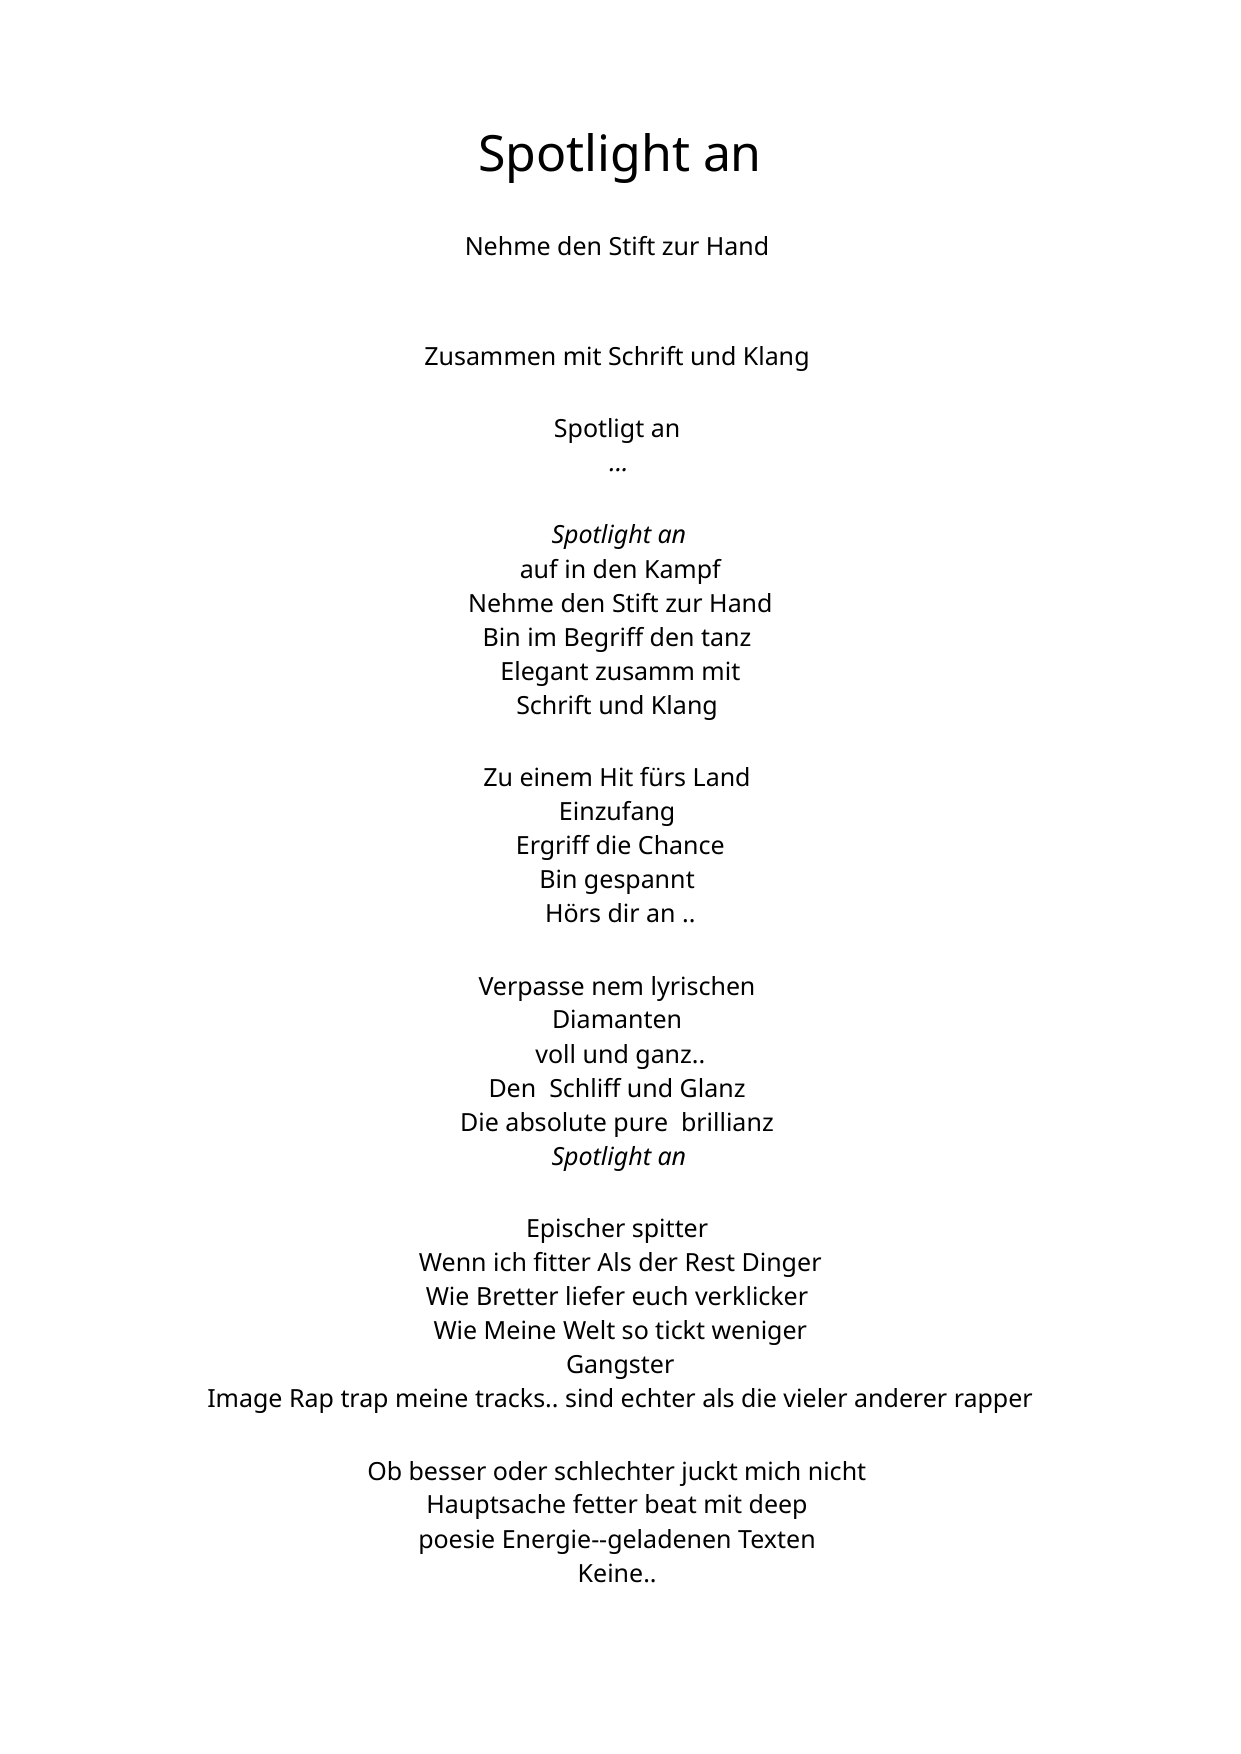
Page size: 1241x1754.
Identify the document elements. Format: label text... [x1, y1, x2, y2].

text Zu einem Hit fürs Land [118, 760, 1122, 794]
text voll und ganz.. [118, 1036, 1122, 1070]
text Verpasse nem lyrischen [118, 968, 1122, 1002]
text Bin im Begriff den tanz [118, 619, 1122, 653]
text Wie Meine Welt so tickt weniger [118, 1313, 1122, 1347]
text Hörs dir an .. [118, 896, 1122, 930]
text Spotlight an [118, 517, 1122, 551]
text Zusammen mit Schrift und Klang [118, 339, 1122, 373]
text Schrift und Klang [118, 687, 1122, 722]
text ... [118, 445, 1122, 479]
text Den Schliff und Glanz [118, 1070, 1122, 1104]
text Bin gespannt [118, 862, 1122, 896]
text Einzufang [118, 794, 1122, 828]
text Image Rap trap meine tracks.. sind echter als die vieler anderer rapper [118, 1381, 1122, 1415]
text Ob besser oder schlechter juckt mich nicht [118, 1453, 1122, 1487]
text Spotlight an [118, 118, 1122, 186]
text Keine.. [118, 1555, 1122, 1589]
text Ergriff die Chance [118, 828, 1122, 862]
text Diamanten [118, 1002, 1122, 1036]
text poesie Energie--geladenen Texten [118, 1521, 1122, 1555]
text auf in den Kampf [118, 551, 1122, 585]
text Epischer spitter [118, 1211, 1122, 1245]
text Wie Bretter liefer euch verklicker [118, 1279, 1122, 1313]
text Die absolute pure brillianz [118, 1104, 1122, 1138]
text Nehme den Stift zur Hand [118, 228, 1122, 262]
text Gangster [118, 1347, 1122, 1381]
text Wenn ich fitter Als der Rest Dinger [118, 1245, 1122, 1279]
text Elegant zusamm mit [118, 653, 1122, 687]
text Nehme den Stift zur Hand [118, 585, 1122, 619]
text Spotlight an [118, 1138, 1122, 1172]
text Hauptsache fetter beat mit deep [118, 1487, 1122, 1521]
text Spotligt an [118, 411, 1122, 445]
